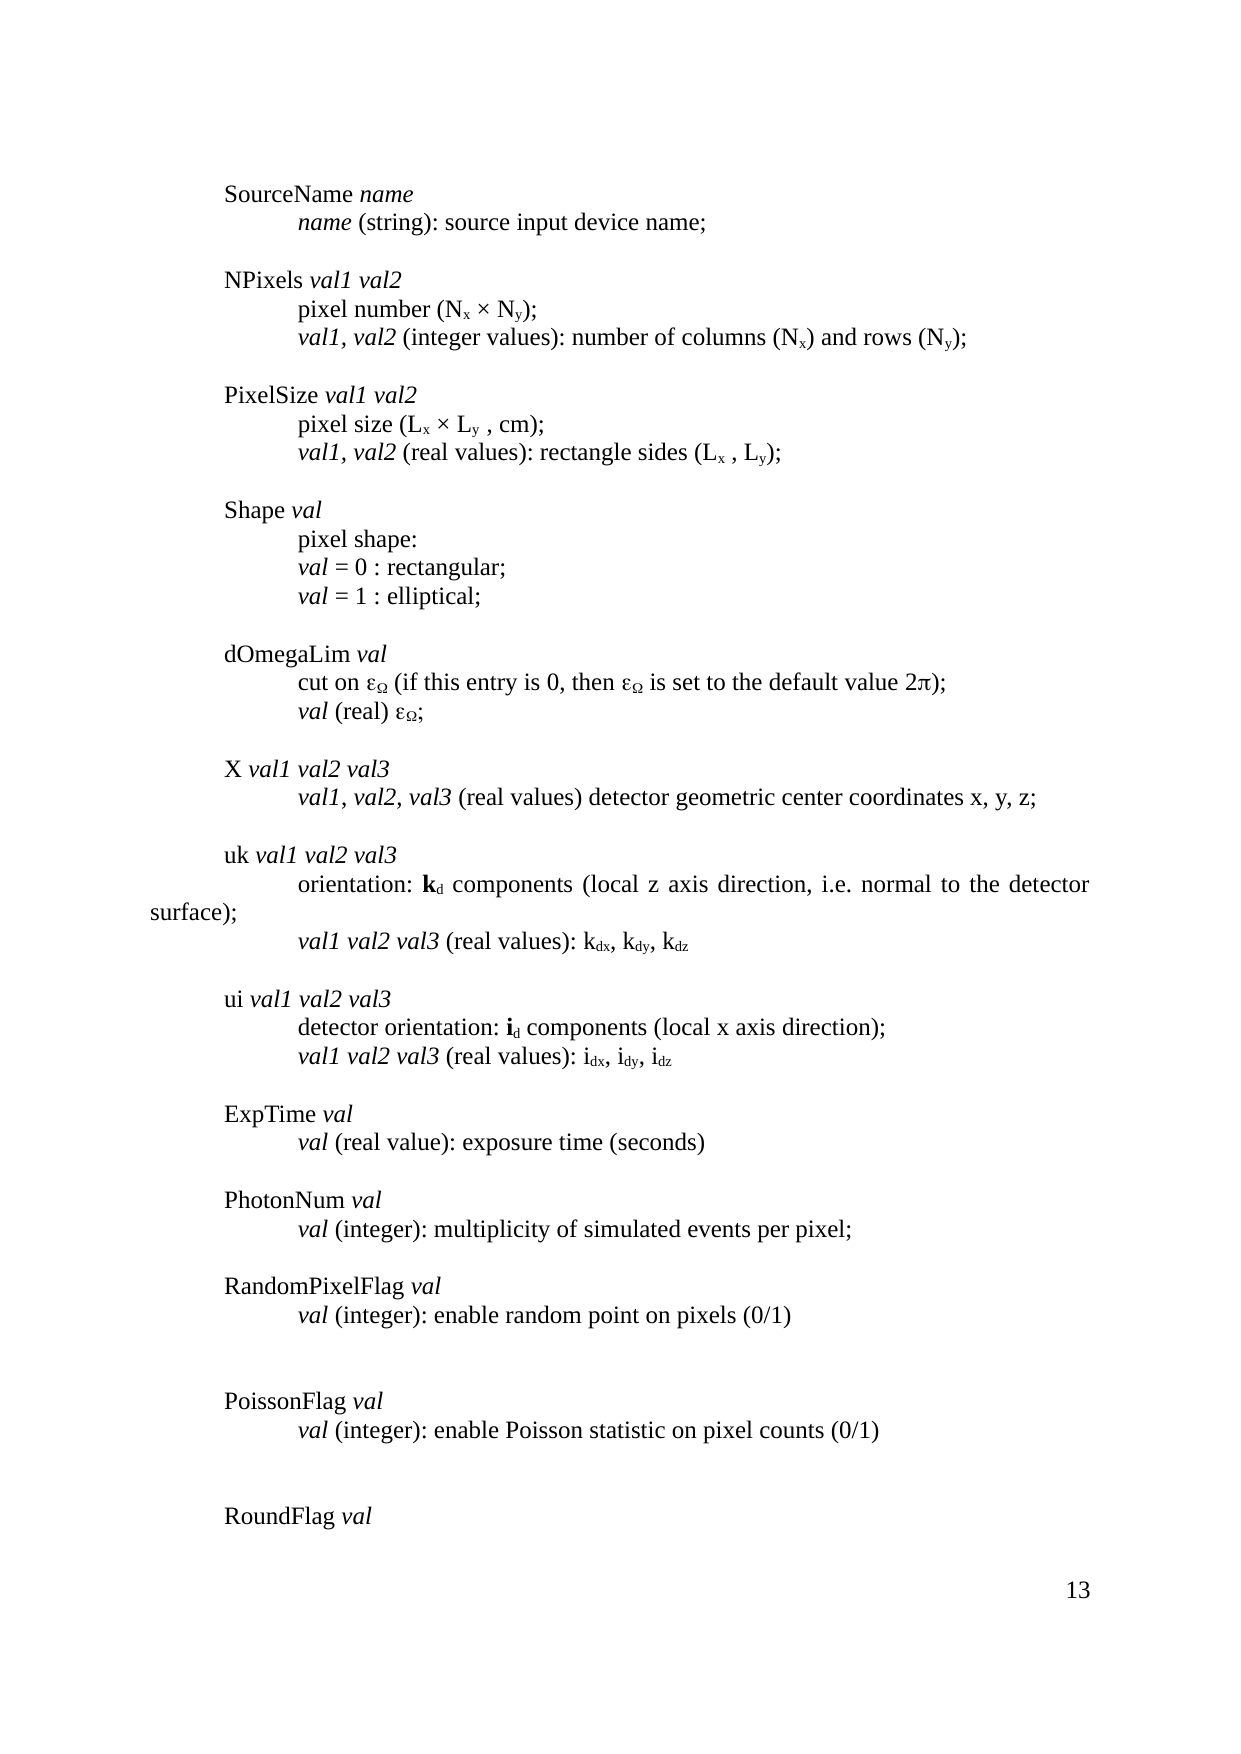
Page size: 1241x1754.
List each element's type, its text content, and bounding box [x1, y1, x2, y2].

text detector orientation: id components (local x axis direction); [150, 1012, 1090, 1041]
text PixelSize val1 val2 [150, 380, 1090, 409]
text val1 val2 val3 (real values): kdx, kdy, kdz [150, 926, 1090, 955]
text val (real) eW; [150, 696, 1090, 725]
text pixel shape: [150, 524, 1090, 552]
text RoundFlag val [150, 1501, 1090, 1530]
text val = 0 : rectangular; [150, 552, 1090, 581]
text dOmegaLim val [150, 639, 1090, 667]
text val (real value): exposure time (seconds) [150, 1127, 1090, 1156]
text pixel size (Lx × Ly , cm); [150, 409, 1090, 437]
text PhotonNum val [150, 1185, 1090, 1214]
text val1, val2, val3 (real values) detector geometric center coordinates x, y, z; [150, 782, 1090, 811]
text cut on eW (if this entry is 0, then eW is set to the default value 2p); [150, 667, 1090, 696]
text val (integer): enable Poisson statistic on pixel counts (0/1) [150, 1415, 1090, 1444]
text val1, val2 (real values): rectangle sides (Lx , Ly); [150, 437, 1090, 466]
text pixel number (Nx × Ny); [150, 294, 1090, 322]
text val (integer): multiplicity of simulated events per pixel; [150, 1214, 1090, 1242]
text PoissonFlag val [150, 1386, 1090, 1415]
text orientation: kd components (local z axis direction, i.e. normal to the detector surface); [150, 869, 1090, 926]
text val (integer): enable random point on pixels (0/1) [150, 1300, 1090, 1329]
text ExpTime val [150, 1099, 1090, 1127]
text SourceName name [150, 179, 1090, 207]
text ui val1 val2 val3 [150, 984, 1090, 1012]
text val = 1 : elliptical; [150, 581, 1090, 610]
text name (string): source input device name; [150, 207, 1090, 236]
text RandomPixelFlag val [150, 1271, 1090, 1300]
text val1, val2 (integer values): number of columns (Nx) and rows (Ny); [150, 322, 1090, 351]
text uk val1 val2 val3 [150, 840, 1090, 869]
text X val1 val2 val3 [150, 754, 1090, 782]
text NPixels val1 val2 [150, 265, 1090, 294]
text Shape val [150, 495, 1090, 524]
text val1 val2 val3 (real values): idx, idy, idz [150, 1041, 1090, 1070]
